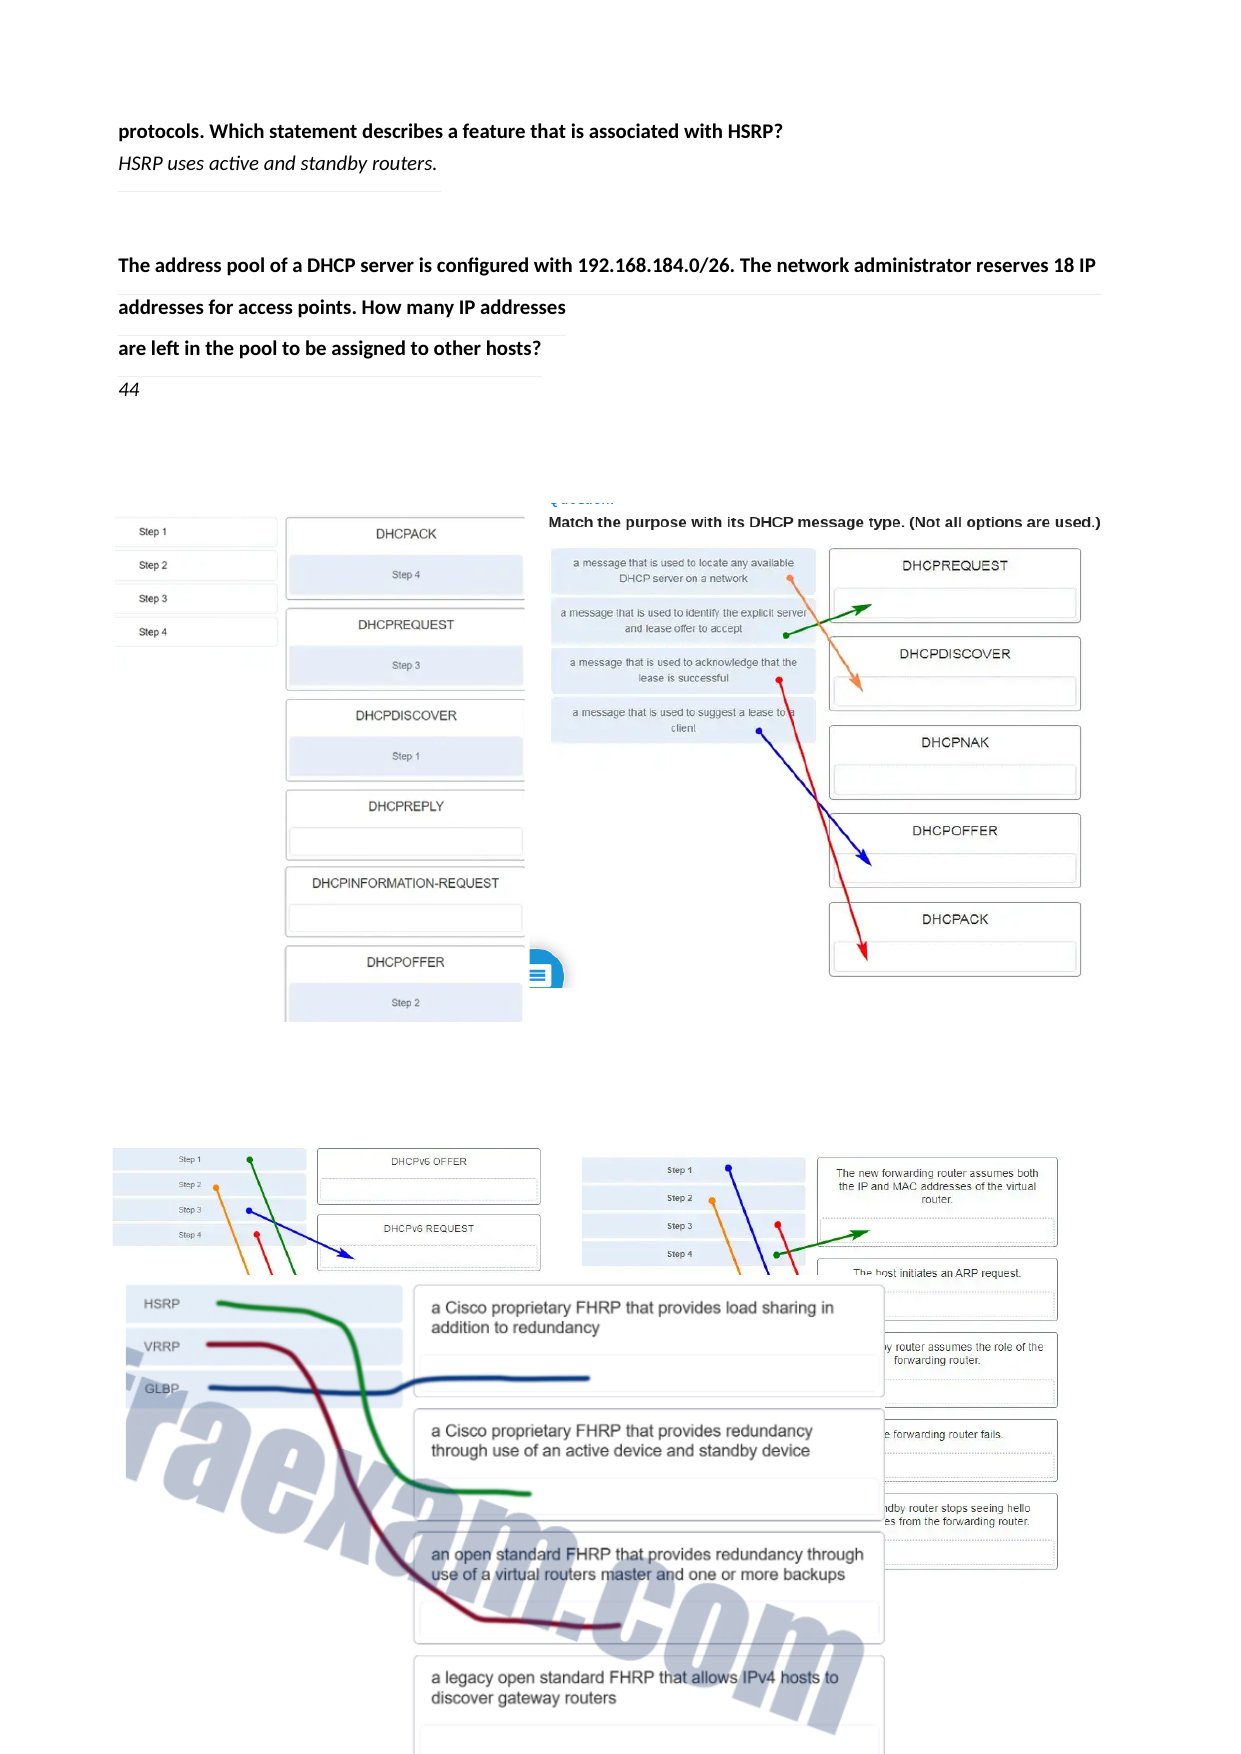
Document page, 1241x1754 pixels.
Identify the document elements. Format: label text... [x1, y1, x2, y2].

text The address pool of a DHCP server is configured with 192.168.184.0/26. The network administrator reserves 18 IP addresses for access points. How many IP addresses are left in the pool to be assigned to other hosts? 44 [118, 212, 1122, 402]
text protocols. Which statement describes a feature that is associated with HSRP? HSRP uses active and standby routers. [118, 118, 1122, 191]
picture [529, 503, 1104, 988]
picture [112, 1146, 1067, 1754]
picture [115, 508, 525, 1022]
